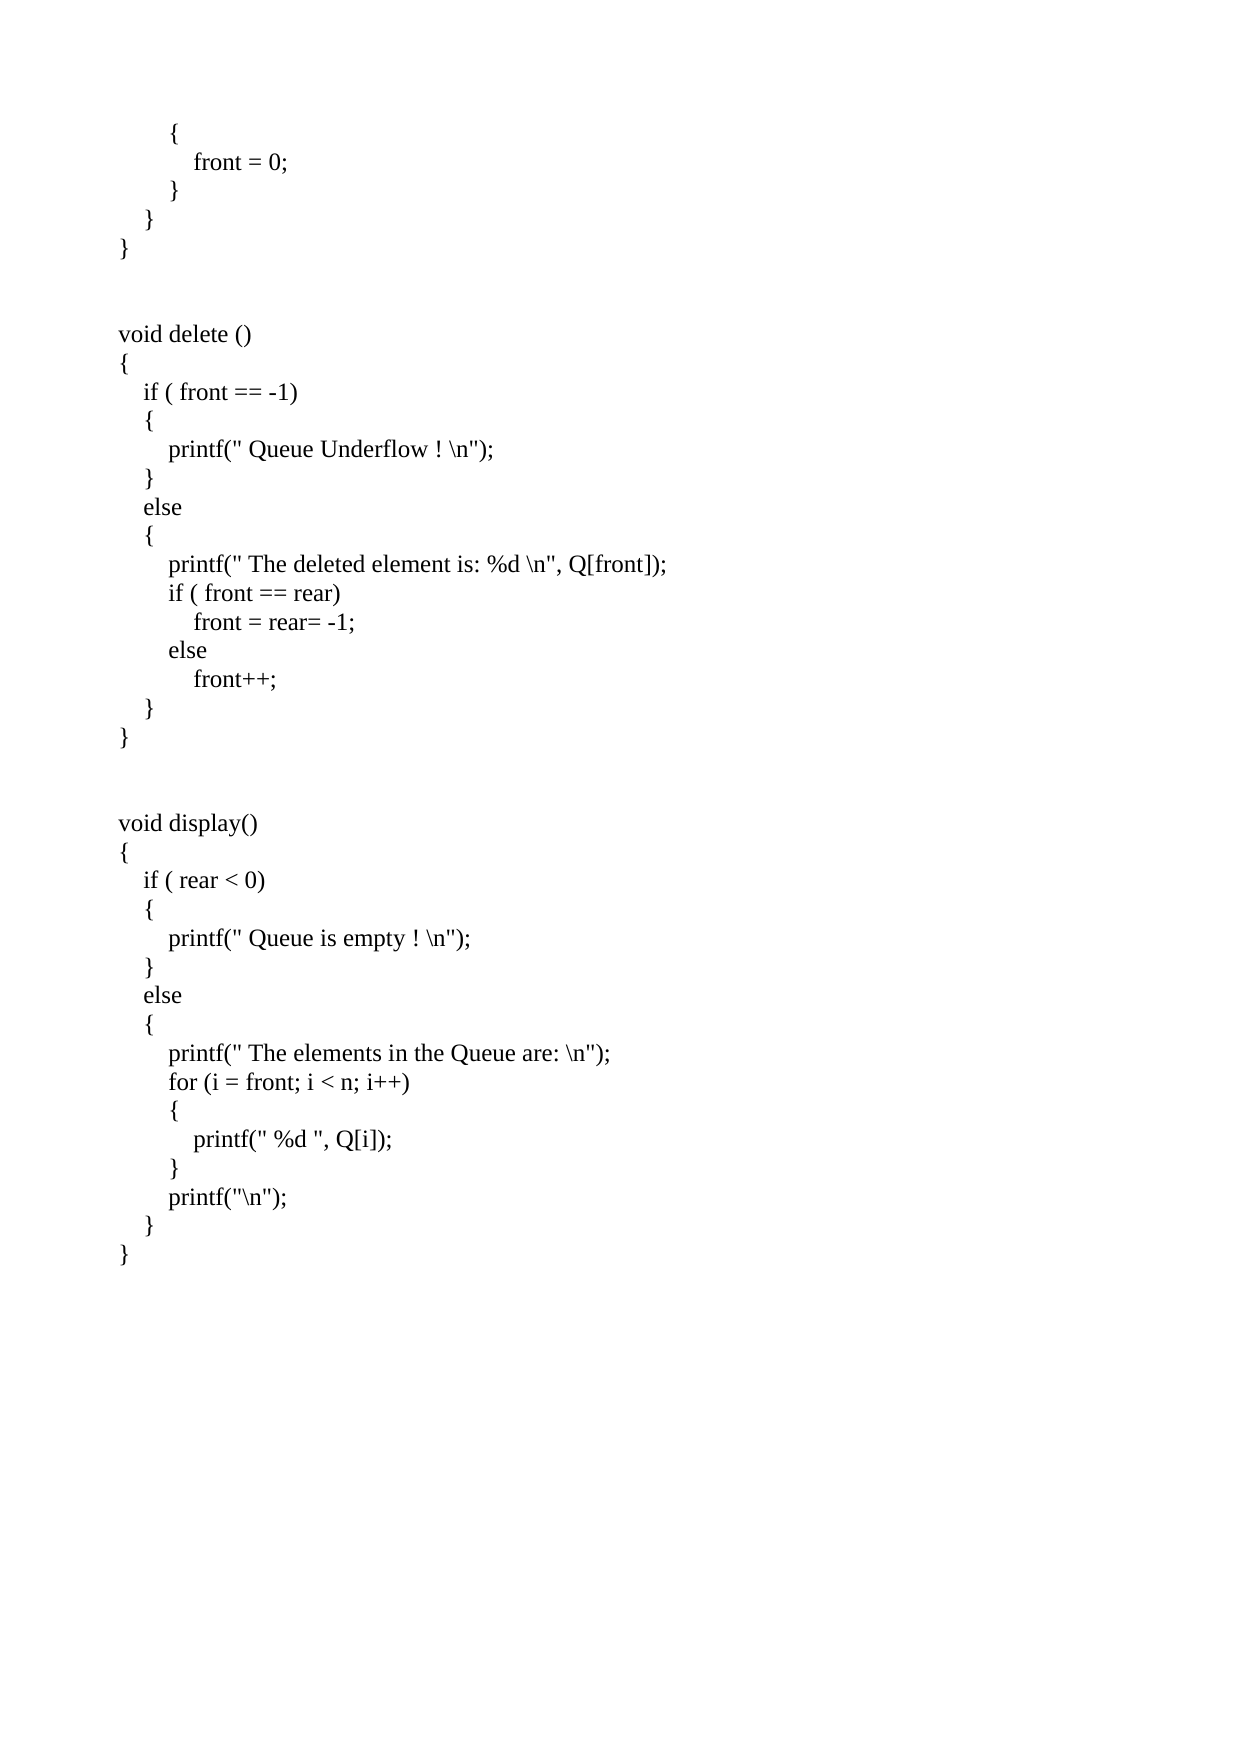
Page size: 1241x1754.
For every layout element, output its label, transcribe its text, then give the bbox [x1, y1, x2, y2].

text void delete () [118, 319, 1122, 348]
text front++; [118, 664, 1122, 693]
text } [118, 1153, 1122, 1182]
text } [118, 952, 1122, 981]
text { [118, 1009, 1122, 1038]
text { [118, 118, 1122, 147]
text } [118, 1211, 1122, 1239]
text } [118, 176, 1122, 204]
text { [118, 521, 1122, 549]
text { [118, 406, 1122, 434]
text if ( front == rear) [118, 578, 1122, 607]
text printf(" Queue Underflow ! \n"); [118, 434, 1122, 463]
text } [118, 204, 1122, 233]
text printf("\n"); [118, 1182, 1122, 1211]
text printf(" Queue is empty ! \n"); [118, 923, 1122, 952]
text { [118, 894, 1122, 923]
text void display() [118, 808, 1122, 837]
text } [118, 693, 1122, 722]
text else [118, 981, 1122, 1009]
text front = rear= -1; [118, 607, 1122, 636]
text front = 0; [118, 147, 1122, 176]
text } [118, 1239, 1122, 1268]
text } [118, 233, 1122, 262]
text for (i = front; i < n; i++) [118, 1067, 1122, 1096]
text { [118, 837, 1122, 866]
text printf(" The elements in the Queue are: \n"); [118, 1038, 1122, 1067]
text else [118, 492, 1122, 521]
text else [118, 636, 1122, 664]
text printf(" The deleted element is: %d \n", Q[front]); [118, 549, 1122, 578]
text { [118, 1096, 1122, 1124]
text if ( rear < 0) [118, 866, 1122, 894]
text } [118, 463, 1122, 492]
text { [118, 348, 1122, 377]
text if ( front == -1) [118, 377, 1122, 406]
text } [118, 722, 1122, 751]
text printf(" %d ", Q[i]); [118, 1124, 1122, 1153]
